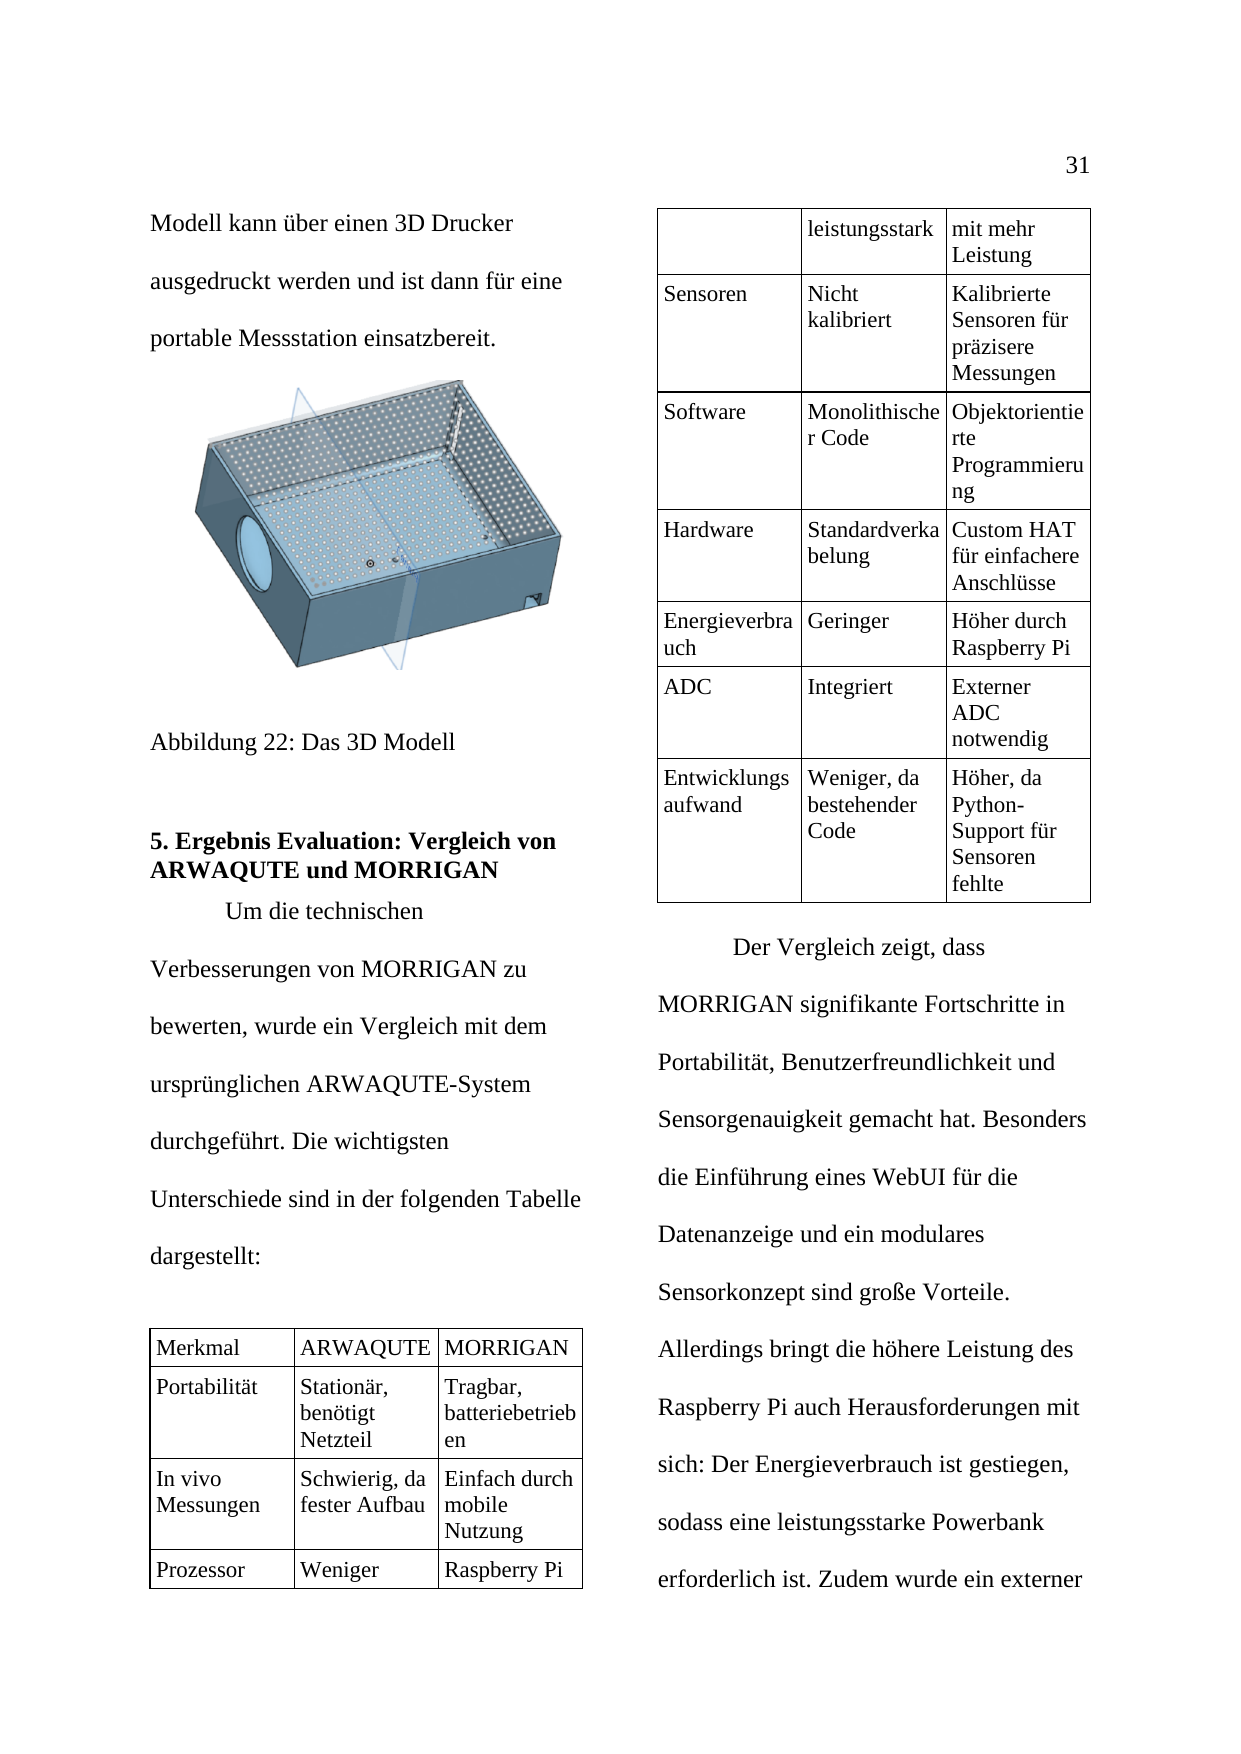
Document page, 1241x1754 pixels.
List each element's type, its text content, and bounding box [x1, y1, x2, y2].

table_cell Software [658, 393, 801, 509]
table_cell Hardware [658, 510, 801, 601]
table_cell Einfach durch mobile Nutzung [439, 1459, 582, 1549]
table_cell Externer ADC notwendig [947, 667, 1090, 758]
table_cell Portabilität [151, 1367, 294, 1458]
table_cell Energieverbrauch [658, 602, 801, 666]
table_header Merkmal [151, 1329, 294, 1366]
table_cell mit mehr Leistung [947, 209, 1090, 273]
table_cell Schwierig, da fester Aufbau [295, 1459, 438, 1549]
table_cell Weniger [295, 1550, 438, 1588]
text Modell kann über einen 3D Drucker ausgedruckt werden und ist dann für eine portable Messstation einsatzbereit. [150, 208, 583, 352]
table_cell ADC [658, 667, 801, 758]
table_cell Höher durch Raspberry Pi [947, 602, 1090, 666]
table_cell Stationär, benötigt Netzteil [295, 1367, 438, 1458]
table_cell Sensoren [658, 275, 801, 391]
text Der Vergleich zeigt, dass MORRIGAN signifikante Fortschritte in Portabilität, Benutzerfreundlichkeit und Sensorgenauigkeit gemacht hat. Besonders die Einführung eines WebUI für die Datenanzeige und ein modulares Sensorkonzept sind große Vorteile. Allerdings bringt die höhere Leistung des Raspberry Pi auch Herausforderungen mit sich: Der Energieverbrauch ist gestiegen, sodass eine leistungsstarke Powerbank erforderlich ist. Zudem wurde ein externer [658, 932, 1090, 1593]
table_header ARWAQUTE [295, 1329, 438, 1366]
table_cell leistungsstark [802, 209, 946, 273]
table_cell Monolithischer Code [802, 393, 946, 509]
subtitle 5. Ergebnis Evaluation: Vergleich von ARWAQUTE und MORRIGAN [150, 826, 583, 884]
table_cell Geringer [802, 602, 946, 666]
table_cell [658, 209, 801, 273]
table_cell Standardverkabelung [802, 510, 946, 601]
table_cell Tragbar, batteriebetrieben [439, 1367, 582, 1458]
table_cell Kalibrierte Sensoren für präzisere Messungen [947, 275, 1090, 391]
table_cell Objektorientierte Programmierung [947, 393, 1090, 509]
text Abbildung 22: Das 3D Modell [150, 381, 583, 756]
text Um die technischen Verbesserungen von MORRIGAN zu bewerten, wurde ein Vergleich mit dem ursprünglichen ARWAQUTE-System durchgeführt. Die wichtigsten Unterschiede sind in der folgenden Tabelle dargestellt: [150, 896, 583, 1270]
table_cell Integriert [802, 667, 946, 758]
table_cell Raspberry Pi [439, 1550, 582, 1588]
table_cell Prozessor [151, 1550, 294, 1588]
picture [159, 380, 573, 670]
table_cell Höher, da Python-Support für Sensoren fehlte [947, 759, 1090, 902]
table_cell In vivo Messungen [151, 1459, 294, 1549]
table_cell Weniger, da bestehender Code [802, 759, 946, 902]
table_cell Entwicklungsaufwand [658, 759, 801, 902]
table_header MORRIGAN [439, 1329, 582, 1366]
table_cell Nicht kalibriert [802, 275, 946, 391]
table_cell Custom HAT für einfachere Anschlüsse [947, 510, 1090, 601]
